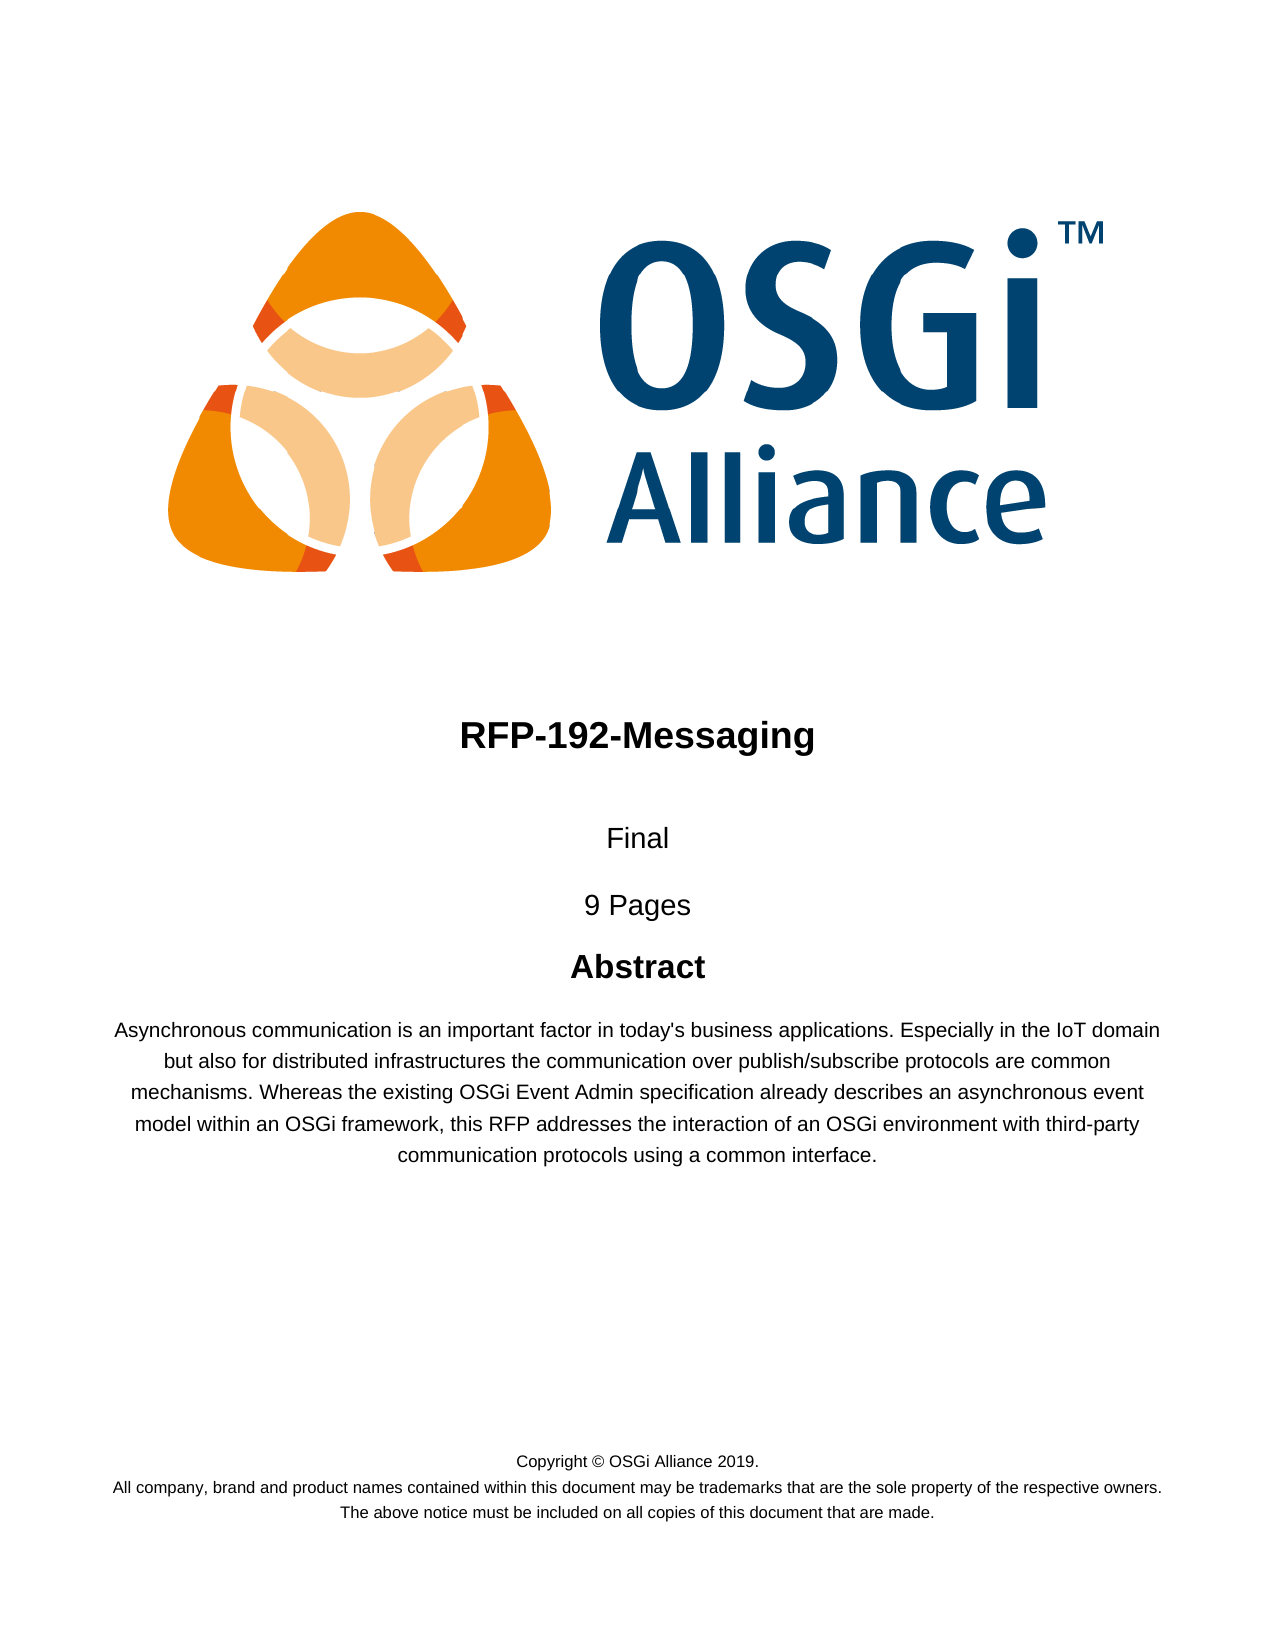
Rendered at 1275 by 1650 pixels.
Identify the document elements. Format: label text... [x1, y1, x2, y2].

title Final 9 Pages [112, 821, 1162, 922]
picture [112, 158, 1163, 626]
text Abstract [112, 947, 1162, 985]
text Asynchronous communication is an important factor in today's business applications. Especially in the IoT domain but also for distributed infrastructures the communication over publish/subscribe protocols are common mechanisms. Whereas the existing OSGi Event Admin specification already describes an asynchronous event model within an OSGi framework, this RFP addresses the interaction of an OSGi environment with third-party communication protocols using a common interface. [112, 1010, 1162, 1167]
title RFP-192-Messaging [112, 714, 1162, 757]
